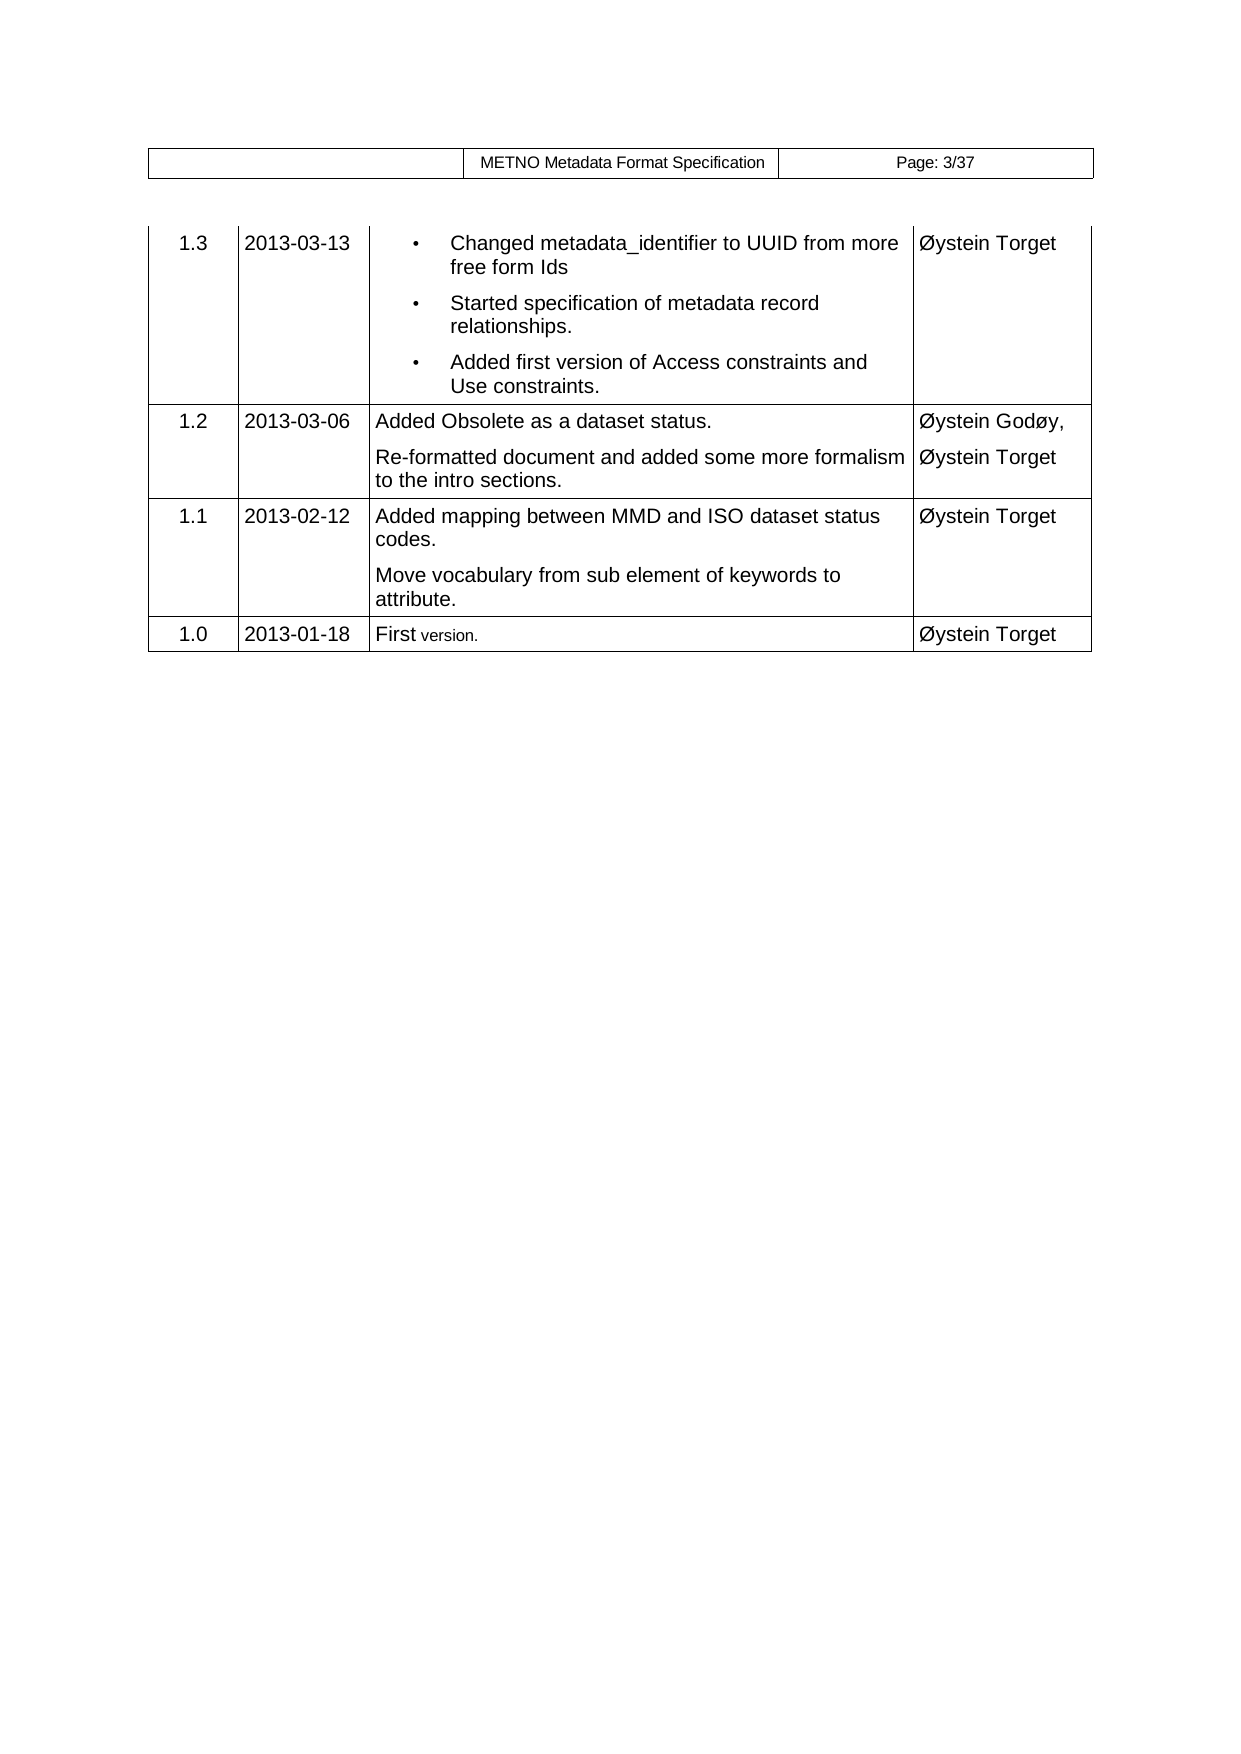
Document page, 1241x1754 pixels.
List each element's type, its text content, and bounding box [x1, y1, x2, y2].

table_cell 1.1 [149, 499, 238, 616]
table_cell Øystein Torget [914, 499, 1091, 616]
table_cell Øystein Torget [914, 226, 1091, 404]
table_cell 1.3 [149, 226, 238, 404]
table_cell 2013-03-13 [239, 226, 369, 404]
table_cell 1.0 [149, 617, 238, 651]
table_cell 2013-03-06 [239, 405, 369, 498]
table_cell Øystein Torget [914, 617, 1091, 651]
table_cell Added Obsolete as a dataset status. Re-formatted document and added some more formalism to the intro sections. [370, 405, 913, 498]
table_cell Øystein Godøy, Øystein Torget [914, 405, 1091, 498]
table_cell 1.2 [149, 405, 238, 498]
table_cell Changed metadata_identifier to UUID from more free form Ids Started specification of metadata record relationships. Added first version of Access constraints and Use constraints. [370, 226, 913, 404]
table_cell First version. [370, 617, 913, 651]
table_cell Added mapping between MMD and ISO dataset status codes. Move vocabulary from sub element of keywords to attribute. [370, 499, 913, 616]
table_cell 2013-01-18 [239, 617, 369, 651]
table_cell 2013-02-12 [239, 499, 369, 616]
